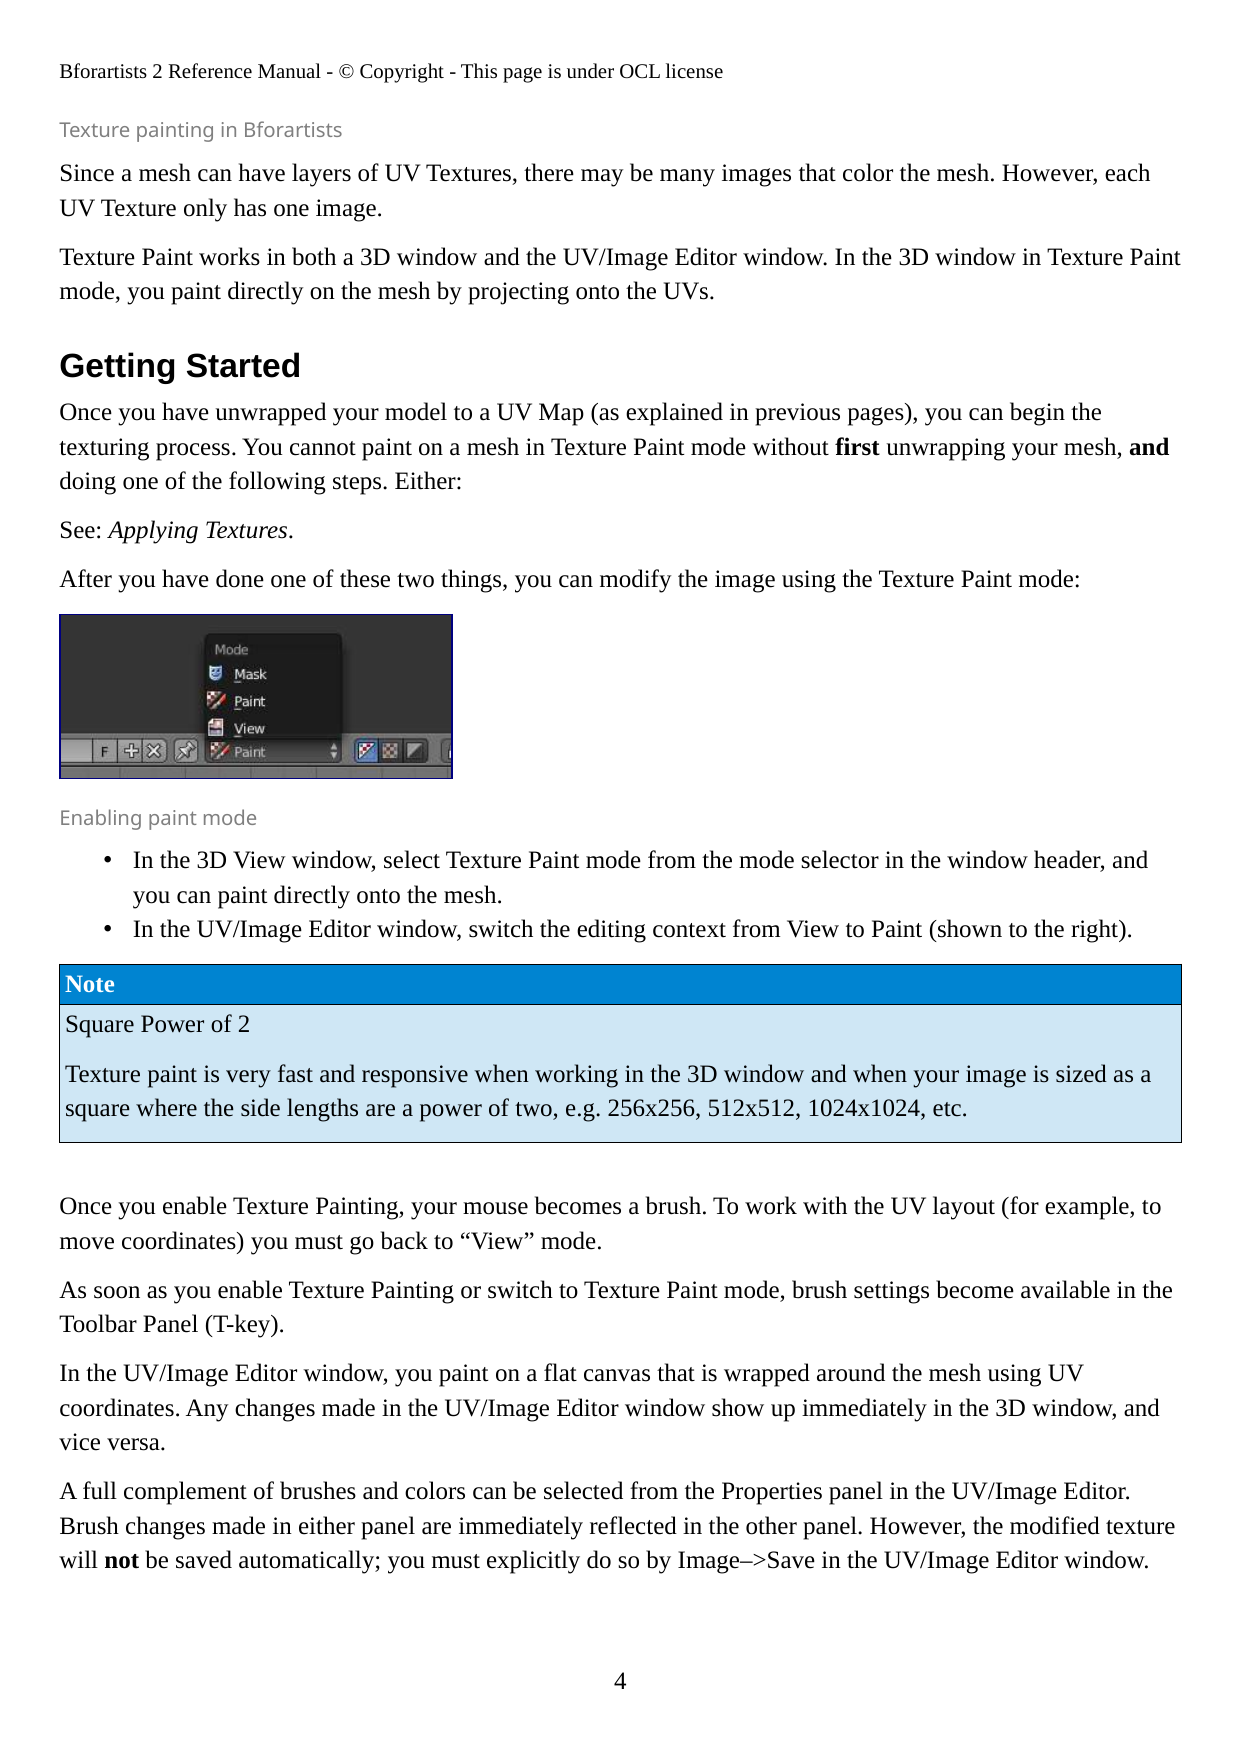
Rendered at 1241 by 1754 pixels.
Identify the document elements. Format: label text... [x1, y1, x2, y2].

text Since a mesh can have layers of UV Textures, there may be many images that color the mesh. However, each UV Texture only has one image. [59, 158, 1181, 222]
text Once you enable Texture Painting, your mouse becomes a brush. To work with the UV layout (for example, to move coordinates) you must go back to “View” mode. [59, 1191, 1181, 1254]
text Enabling paint mode [59, 799, 1181, 831]
text In the UV/Image Editor window, you paint on a flat canvas that is wrapped around the mesh using UV coordinates. Any changes made in the UV/Image Editor window show up immediately in the 3D window, and vice versa. [59, 1358, 1181, 1456]
text Texture Paint works in both a 3D window and the UV/Image Editor window. In the 3D window in Texture Paint mode, you paint directly on the mesh by projecting onto the UVs. [59, 242, 1181, 305]
list In the 3D View window, select Texture Paint mode from the mode selector in the window header, and you can paint directly onto the mesh. [103, 845, 1181, 909]
text After you have done one of these two things, you can modify the image using the Texture Paint mode: [59, 564, 1181, 593]
text As soon as you enable Texture Painting or switch to Texture Paint mode, brush settings become available in the Toolbar Panel (T-key). [59, 1275, 1181, 1338]
text Once you have unwrapped your model to a UV Map (as explained in previous pages), you can begin the texturing process. You cannot paint on a mesh in Texture Paint mode without first unwrapping your mesh, and doing one of the following steps. Either: [59, 397, 1181, 495]
list In the UV/Image Editor window, switch the editing context from View to Paint (shown to the right). [103, 914, 1181, 943]
table_header Note [60, 965, 1181, 1004]
text Texture painting in Bforartists [59, 113, 1181, 144]
picture [61, 615, 451, 778]
text See: Applying Textures. [59, 516, 1181, 544]
table_cell Square Power of 2 Texture paint is very fast and responsive when working in the 3D window and when your image is sized as a square where the side lengths are a power of two, e.g. 256x256, 512x512, 1024x1024, etc. [60, 1005, 1181, 1142]
text A full complement of brushes and colors can be selected from the Properties panel in the UV/Image Editor. Brush changes made in either panel are immediately reflected in the other panel. However, the modified texture will not be saved automatically; you must explicitly do so by Image–>Save in the UV/Image Editor window. [59, 1476, 1181, 1574]
subtitle Getting Started [59, 346, 1181, 385]
